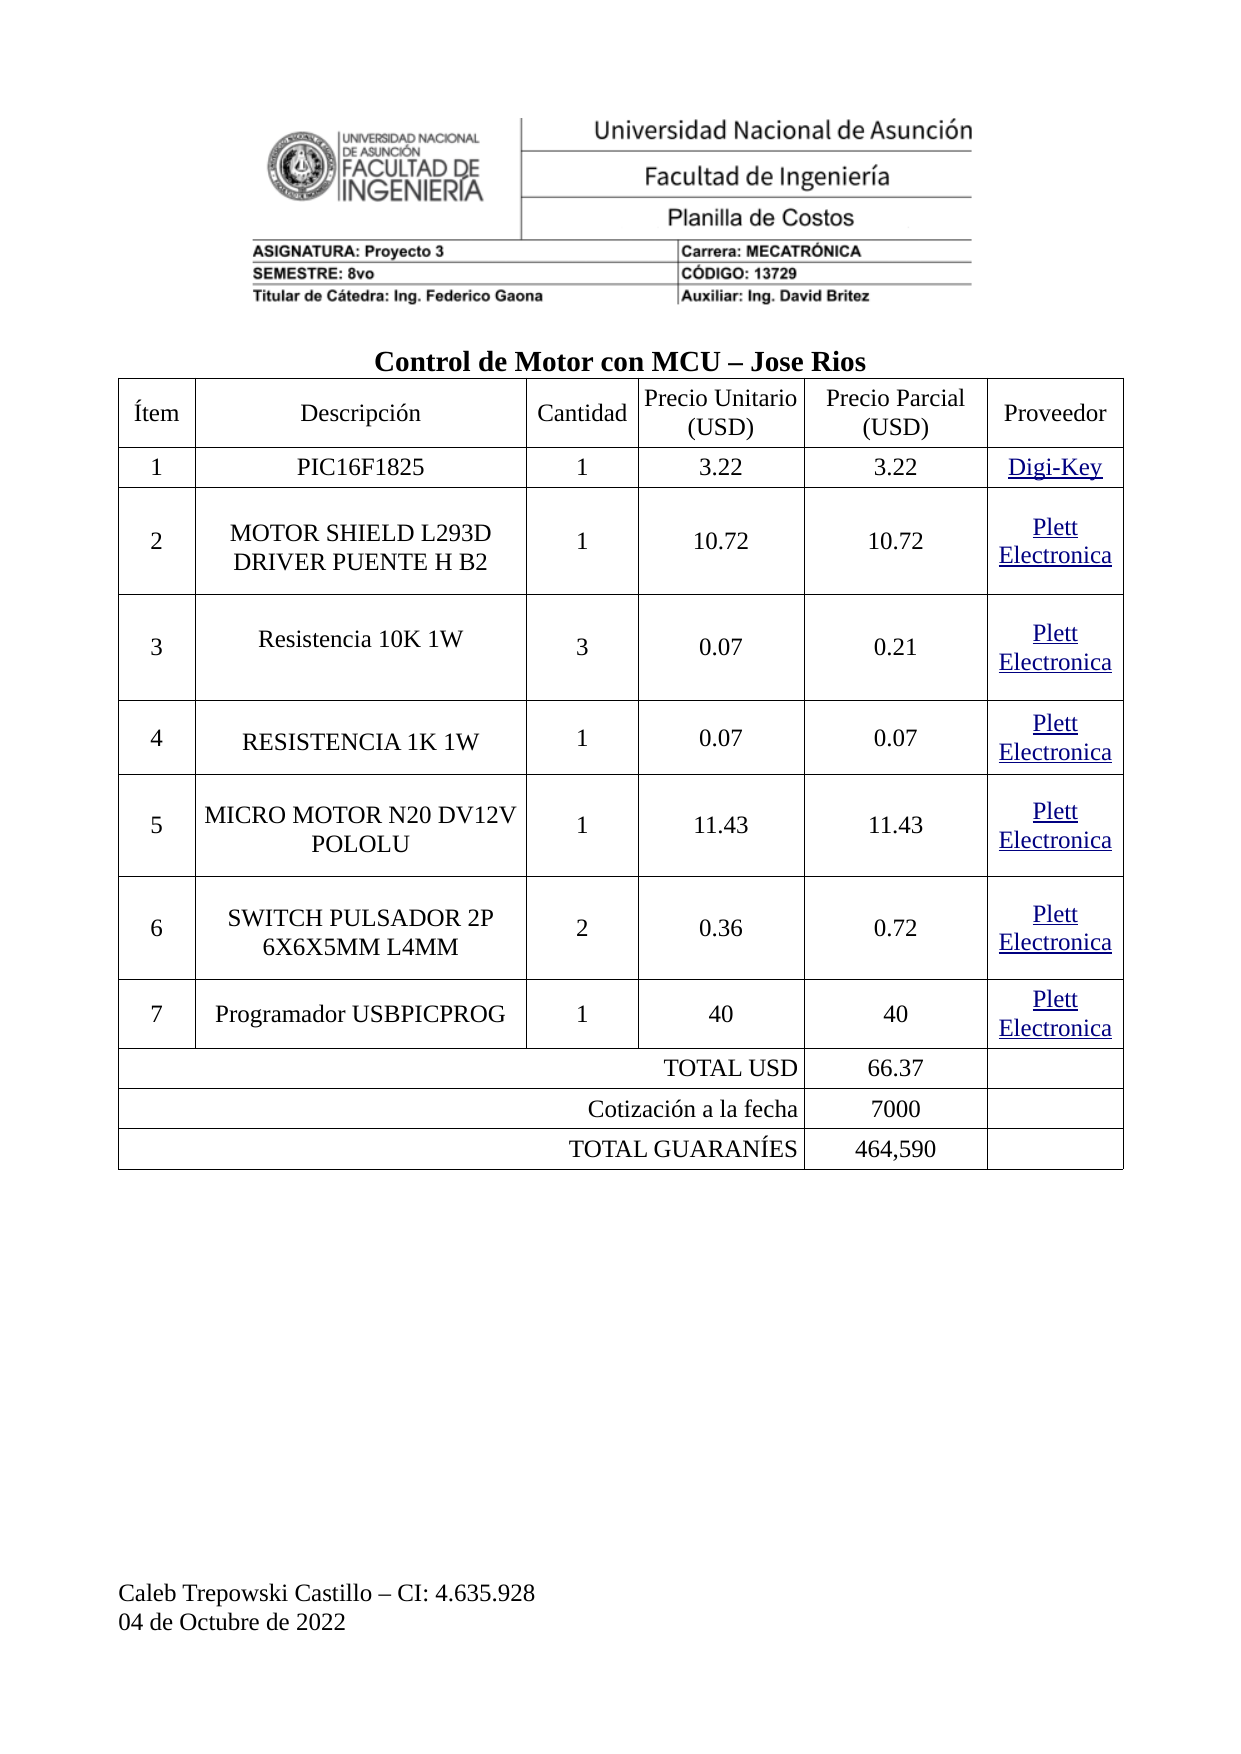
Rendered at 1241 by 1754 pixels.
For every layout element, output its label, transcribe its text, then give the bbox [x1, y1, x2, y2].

table_cell 0.36 [639, 877, 804, 978]
table_header Precio Parcial (USD) [805, 379, 987, 447]
table_cell Resistencia 10K 1W [196, 595, 526, 700]
table_cell SWITCH PULSADOR 2P 6X6X5MM L4MM [196, 877, 526, 978]
table_cell [988, 1089, 1123, 1128]
table_cell 0.07 [639, 595, 804, 700]
table_cell 1 [527, 701, 638, 774]
table_cell 2 [119, 488, 195, 593]
table_cell 3.22 [805, 448, 987, 487]
table_cell 10.72 [639, 488, 804, 593]
table_cell 11.43 [639, 775, 804, 876]
table_cell 7 [119, 980, 195, 1048]
table_cell 5 [119, 775, 195, 876]
table_cell 66.37 [805, 1049, 987, 1088]
table_header Proveedor [988, 379, 1123, 447]
table_cell Plett Electronica [988, 488, 1123, 593]
table_cell MICRO MOTOR N20 DV12V POLOLU [196, 775, 526, 876]
table_cell RESISTENCIA 1K 1W [196, 701, 526, 774]
table_cell Cotización a la fecha [119, 1089, 804, 1128]
table_cell 7000 [805, 1089, 987, 1128]
table_cell PIC16F1825 [196, 448, 526, 487]
table_cell 3.22 [639, 448, 804, 487]
table_header Precio Unitario (USD) [639, 379, 804, 447]
table_cell MOTOR SHIELD L293D DRIVER PUENTE H B2 [196, 488, 526, 593]
table_cell 1 [527, 488, 638, 593]
table_header Ítem [119, 379, 195, 447]
table_cell 1 [527, 980, 638, 1048]
table_cell Plett Electronica [988, 877, 1123, 978]
table_cell 3 [119, 595, 195, 700]
table_cell 1 [527, 775, 638, 876]
table_cell Plett Electronica [988, 595, 1123, 700]
text Control de Motor con MCU – Jose Rios [118, 344, 1122, 378]
table_header Descripción [196, 379, 526, 447]
table_cell 464,590 [805, 1129, 987, 1168]
table_cell 0.07 [805, 701, 987, 774]
table_header Cantidad [527, 379, 638, 447]
table_cell Plett Electronica [988, 980, 1123, 1048]
table_cell TOTAL GUARANÍES [119, 1129, 804, 1168]
table_cell 1 [527, 448, 638, 487]
table_cell 0.07 [639, 701, 804, 774]
table_cell 3 [527, 595, 638, 700]
table_cell 2 [527, 877, 638, 978]
table_cell 0.72 [805, 877, 987, 978]
table_cell 40 [805, 980, 987, 1048]
table_cell 6 [119, 877, 195, 978]
table_cell Plett Electronica [988, 701, 1123, 774]
table_cell 4 [119, 701, 195, 774]
table_cell Plett Electronica [988, 775, 1123, 876]
table_cell [988, 1129, 1123, 1168]
table_cell 1 [119, 448, 195, 487]
table_cell 40 [639, 980, 804, 1048]
table_cell 10.72 [805, 488, 987, 593]
table_cell [988, 1049, 1123, 1088]
table_cell Programador USBPICPROG [196, 980, 526, 1048]
table_cell 11.43 [805, 775, 987, 876]
table_cell Digi-Key [988, 448, 1123, 487]
picture [252, 118, 988, 327]
table_cell TOTAL USD [119, 1049, 804, 1088]
table_cell 0.21 [805, 595, 987, 700]
